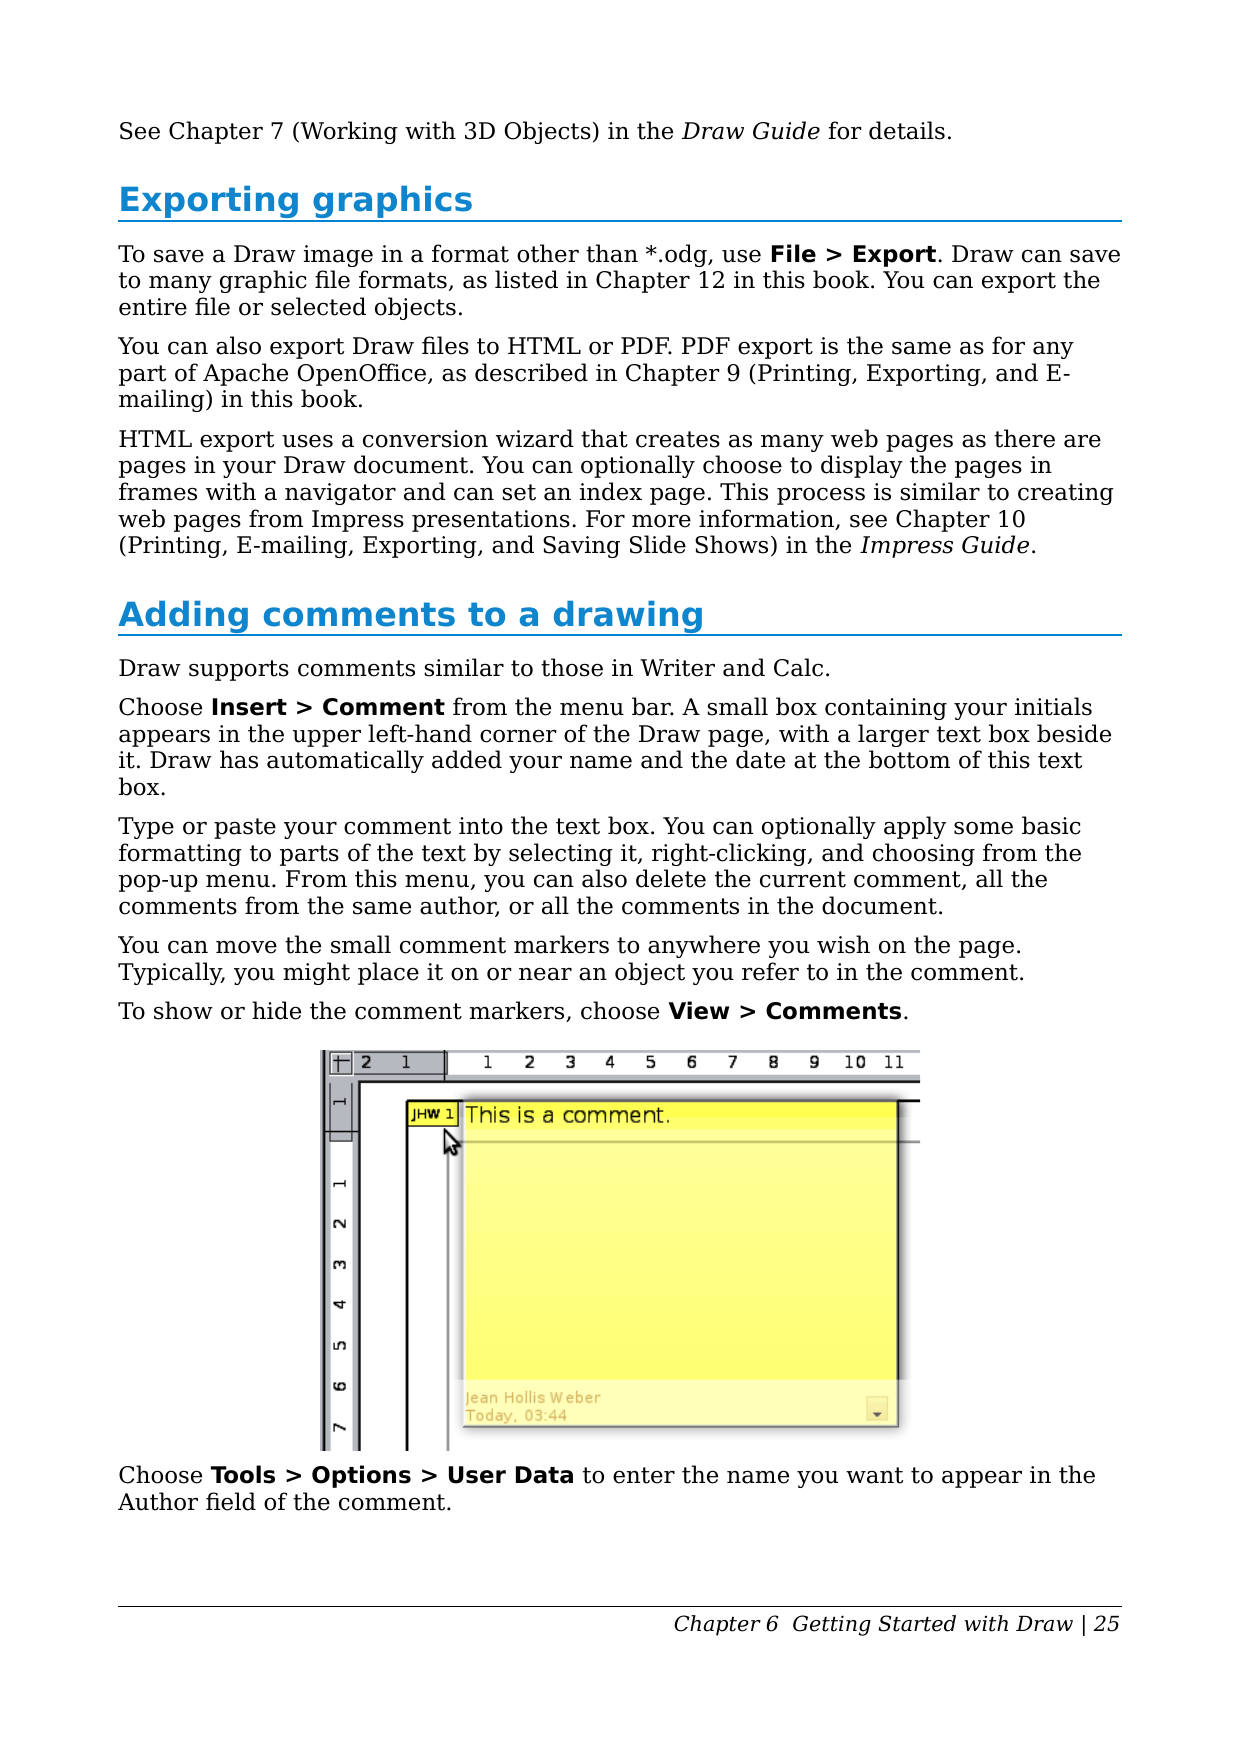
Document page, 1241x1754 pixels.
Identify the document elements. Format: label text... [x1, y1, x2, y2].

picture [320, 1050, 921, 1451]
subtitle Exporting graphics [118, 181, 1122, 220]
subtitle Adding comments to a drawing [118, 595, 1122, 634]
text Draw supports comments similar to those in Writer and Calc. [118, 655, 1122, 682]
text To save a Draw image in a format other than *.odg, use File > Export. Draw can save to many graphic file formats, as listed in Chapter 12 in this book. You can export the entire file or selected objects. [118, 241, 1122, 321]
text See Chapter 7 (Working with 3D Objects) in the Draw Guide for details. [118, 118, 1122, 145]
text You can move the small comment markers to anywhere you wish on the page. Typically, you might place it on or near an object you refer to in the comment. [118, 932, 1122, 986]
text HTML export uses a conversion wizard that creates as many web pages as there are pages in your Draw document. You can optionally choose to display the pages in frames with a navigator and can set an index page. This process is similar to creating web pages from Impress presentations. For more information, see Chapter 10 (Printing, E-mailing, Exporting, and Saving Slide Shows) in the Impress Guide. [118, 426, 1122, 559]
text Choose Tools > Options > User Data to enter the name you want to appear in the Author field of the comment. [118, 1463, 1122, 1516]
text Type or paste your comment into the text box. You can optionally apply some basic formatting to parts of the text by selecting it, right-clicking, and choosing from the pop-up menu. From this menu, you can also delete the current comment, all the comments from the same author, or all the comments in the document. [118, 813, 1122, 920]
text Choose Insert > Comment from the menu bar. A small box containing your initials appears in the upper left-hand corner of the Draw page, with a larger text box beside it. Draw has automatically added your name and the date at the bottom of this text box. [118, 694, 1122, 801]
text You can also export Draw files to HTML or PDF. PDF export is the same as for any part of Apache OpenOffice, as described in Chapter 9 (Printing, Exporting, and E-mailing) in this book. [118, 333, 1122, 413]
text To show or hide the comment markers, choose View > Comments. [118, 998, 1122, 1025]
